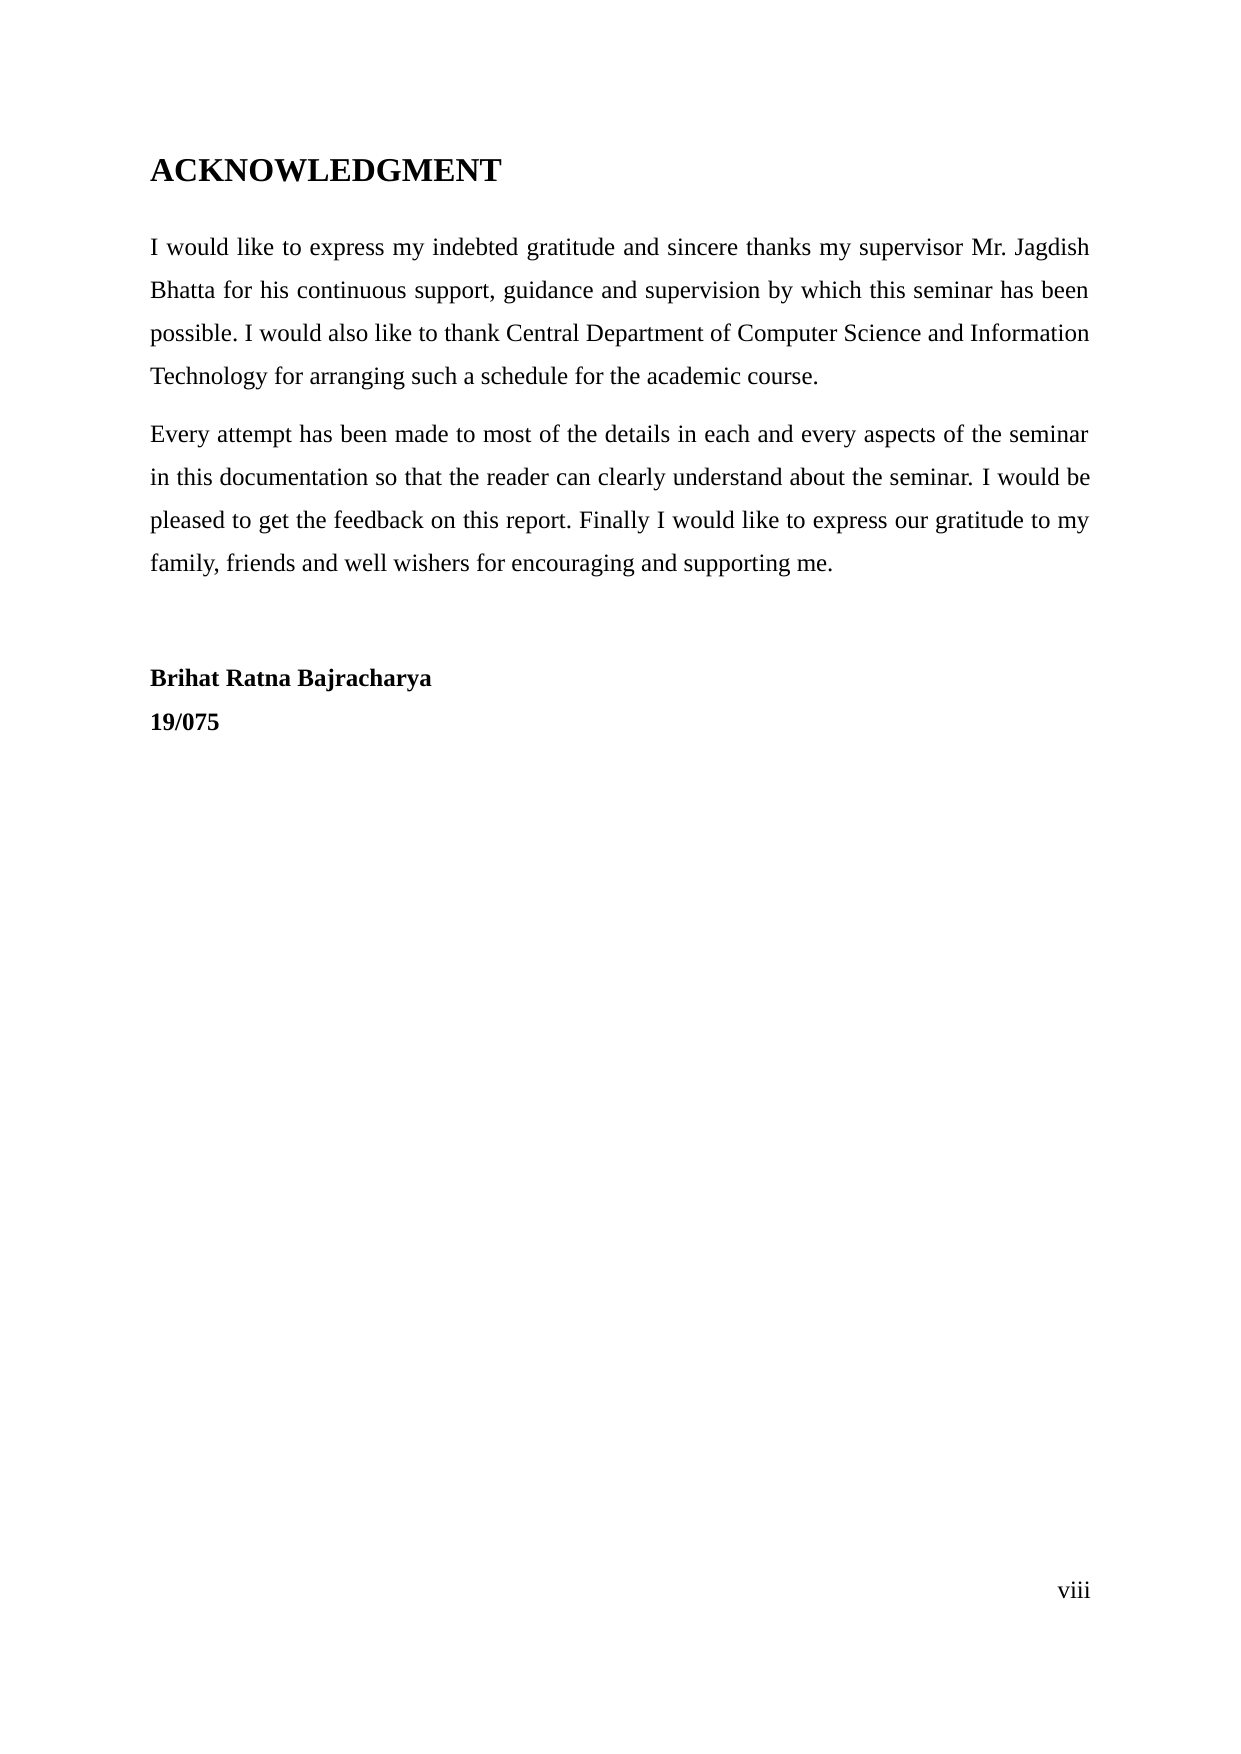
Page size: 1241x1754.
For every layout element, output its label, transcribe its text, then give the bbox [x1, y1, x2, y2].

text Every attempt has been made to most of the details in each and every aspects of the seminar in this documentation so that the reader can clearly understand about the seminar. I would be pleased to get the feedback on this report. Finally I would like to express our gratitude to my family, friends and well wishers for encouraging and supporting me. [150, 419, 1091, 577]
text 19/075 [150, 707, 1091, 735]
text Brihat Ratna Bajracharya [150, 663, 1091, 692]
text I would like to express my indebted gratitude and sincere thanks my supervisor Mr. Jagdish Bhatta for his continuous support, guidance and supervision by which this seminar has been possible. I would also like to thank Central Department of Computer Science and Information Technology for arranging such a schedule for the academic course. [150, 232, 1091, 390]
subtitle ACKNOWLEDGMENT [150, 150, 1091, 188]
